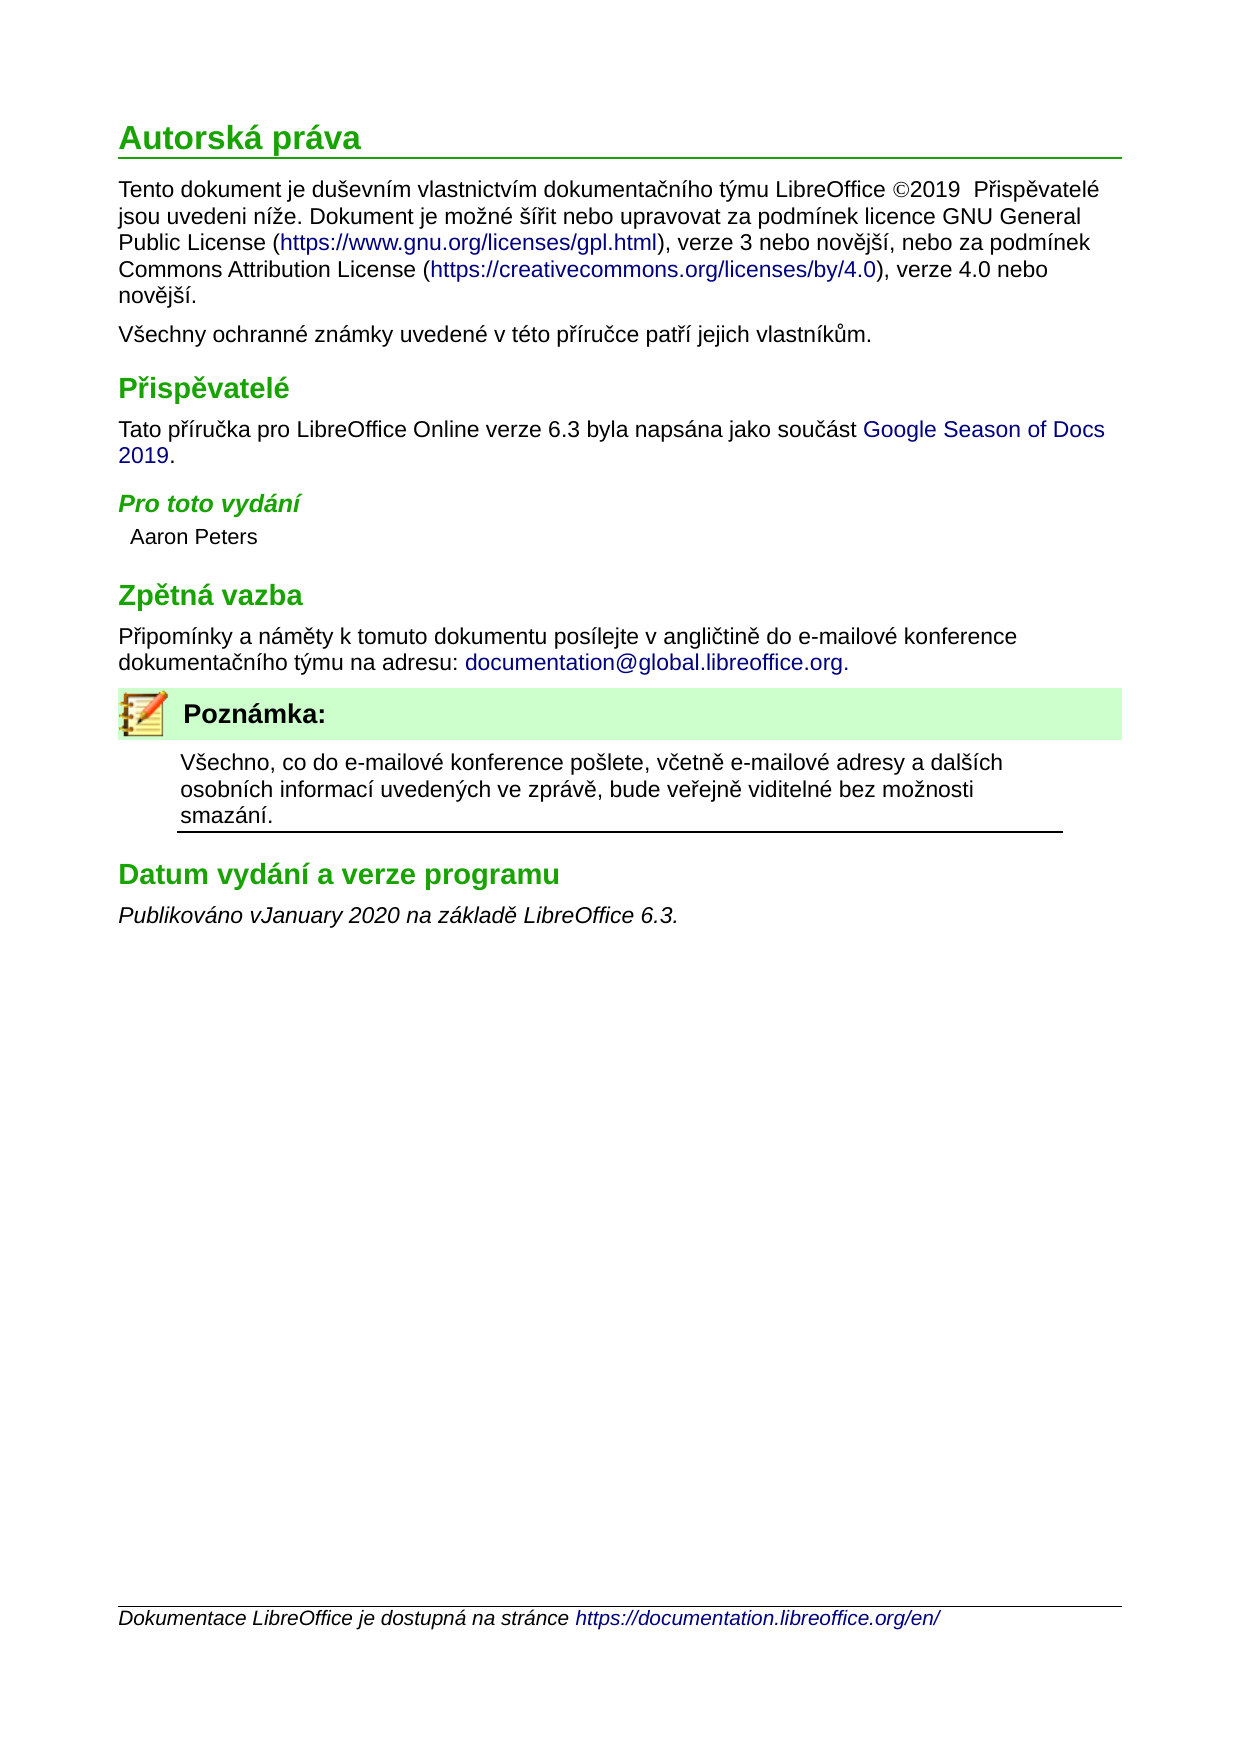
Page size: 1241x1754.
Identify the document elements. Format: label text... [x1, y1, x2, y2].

text Všechny ochranné známky uvedené v této příručce patří jejich vlastníkům. [118, 321, 1122, 347]
subtitle Datum vydání a verze programu [118, 857, 1122, 891]
subtitle Přispěvatelé [118, 371, 1122, 404]
subtitle Poznámka: [118, 688, 1122, 740]
text Publikováno vúnoru 2020 na základě LibreOffice 6.3. [118, 902, 1122, 929]
text Tento dokument je duševním vlastnictvím dokumentačního týmu LibreOffice ©2019. Přispěvatelé jsou uvedeni níže. Dokument je možné šířit nebo upravovat za podmínek licence GNU General Public License (https://www.gnu.org/licenses/gpl.html), verze 3 nebo novější, nebo za podmínek Commons Attribution License (https://creativecommons.org/licenses/by/4.0), verze 4.0 nebo novější. [118, 176, 1122, 308]
subtitle Zpětná vazba [118, 578, 1122, 611]
subtitle Autorská práva [118, 118, 1122, 157]
table_header Aaron Peters [118, 524, 458, 554]
subtitle Pro toto vydání [118, 489, 1122, 518]
text Tato příručka pro LibreOffice Online verze 6.3 byla napsána jako součást Google Season of Docs 2019. [118, 416, 1122, 469]
table_header [789, 524, 1122, 554]
picture [119, 689, 170, 740]
text Všechno, co do e-mailové konference pošlete, včetně e-mailové adresy a dalších osobních informací uvedených ve zprávě, bude veřejně viditelné bez možnosti smazání. [177, 746, 1063, 831]
text Připomínky a náměty k tomuto dokumentu posílejte v angličtině do e-mailové konference dokumentačního týmu na adresu: documentation@global.libreoffice.org. [118, 623, 1122, 676]
table_header [458, 524, 789, 554]
